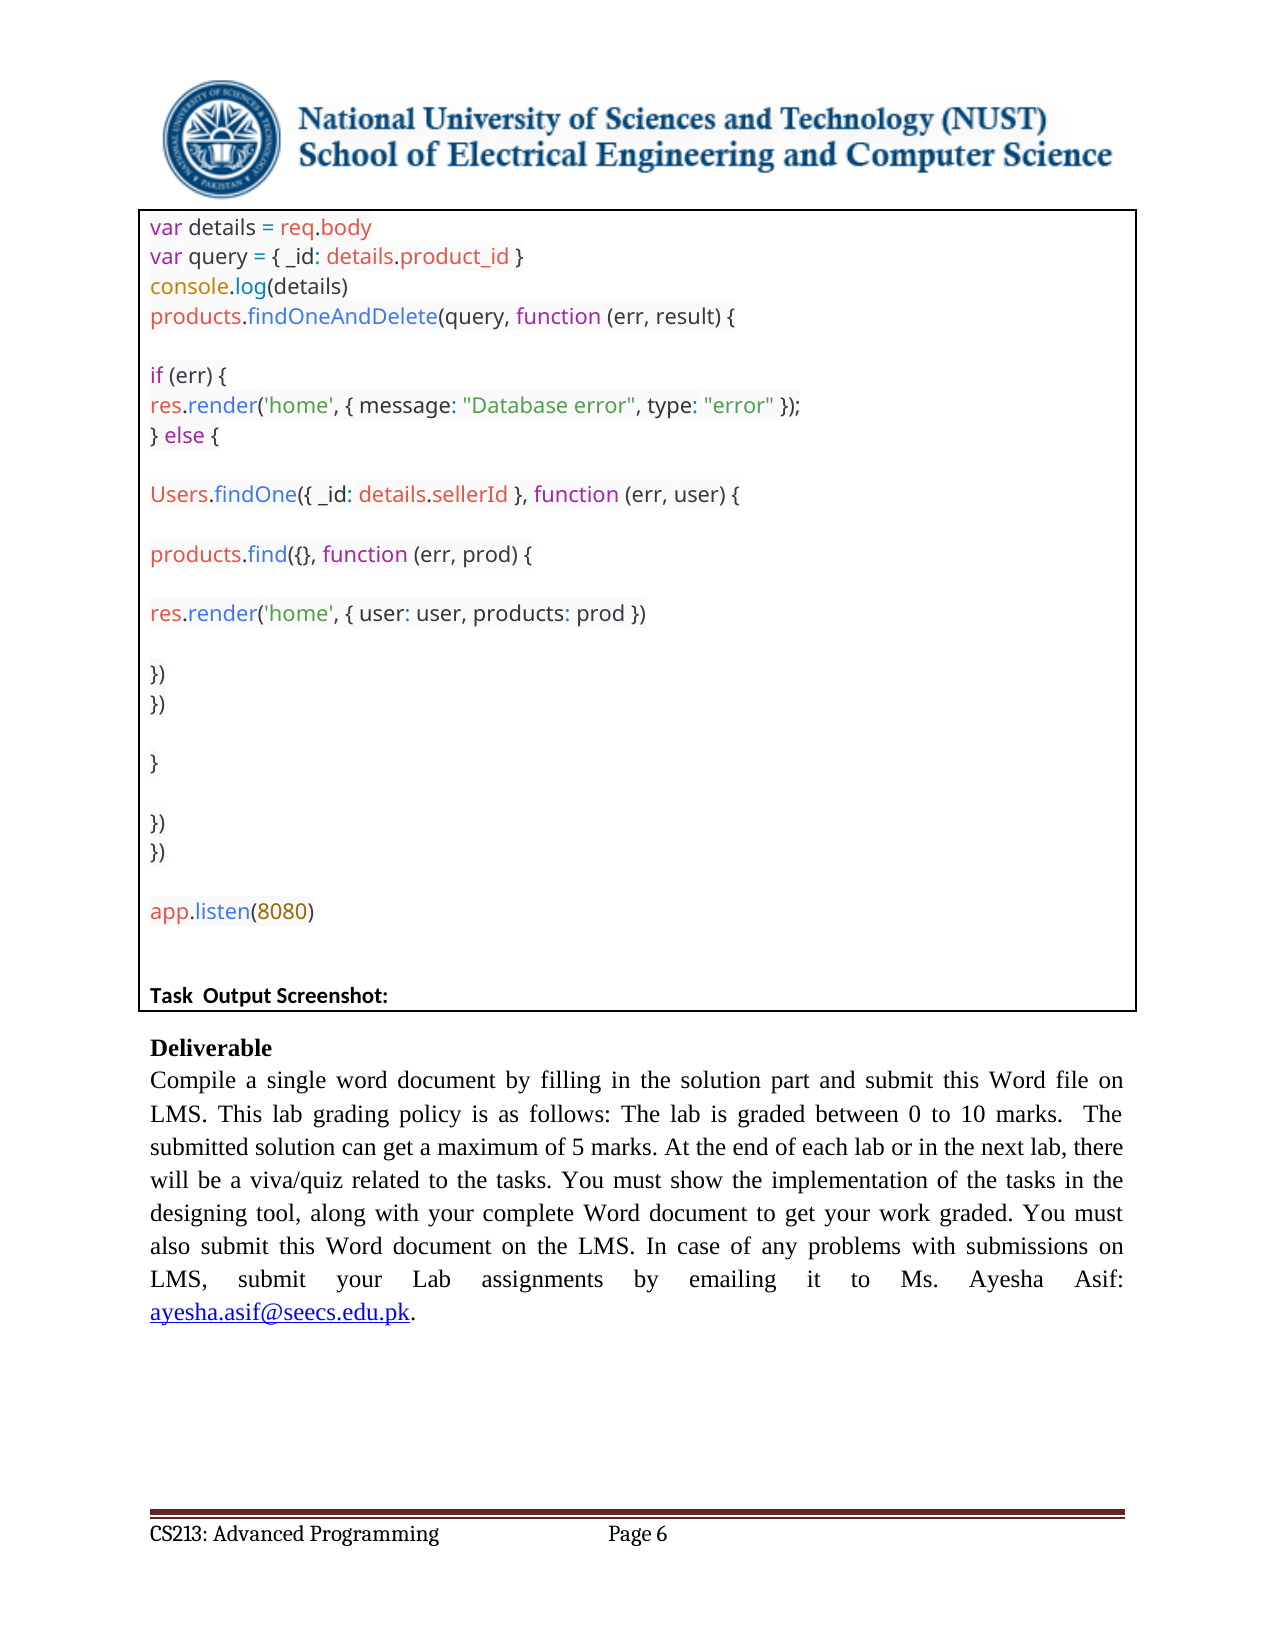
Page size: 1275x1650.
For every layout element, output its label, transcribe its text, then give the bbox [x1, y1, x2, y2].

table_cell var details = req.body var query = { _id: details.product_id } console.log(details) products.findOneAndDelete(query, function (err, result) { if (err) { res.render('home', { message: "Database error", type: "error" }); } else { Users.findOne({ _id: details.sellerId }, function (err, user) { products.find({}, function (err, prod) { res.render('home', { user: user, products: prod }) }) }) } }) }) app.listen(8080) Task Output Screenshot: [140, 211, 1135, 1010]
text Compile a single word document by filling in the solution part and submit this Word file on LMS. This lab grading policy is as follows: The lab is graded between 0 to 10 marks. The submitted solution can get a maximum of 5 marks. At the end of each lab or in the next lab, there will be a viva/quiz related to the tasks. You must show the implementation of the tasks in the designing tool, along with your complete Word document to get your work graded. You must also submit this Word document on the LMS. In case of any problems with submissions on LMS, submit your Lab assignments by emailing it to Ms. Ayesha Asif: ayesha.asif@seecs.edu.pk. [150, 1066, 1125, 1326]
subtitle Deliverable [150, 1033, 1125, 1061]
picture [150, 75, 1125, 209]
